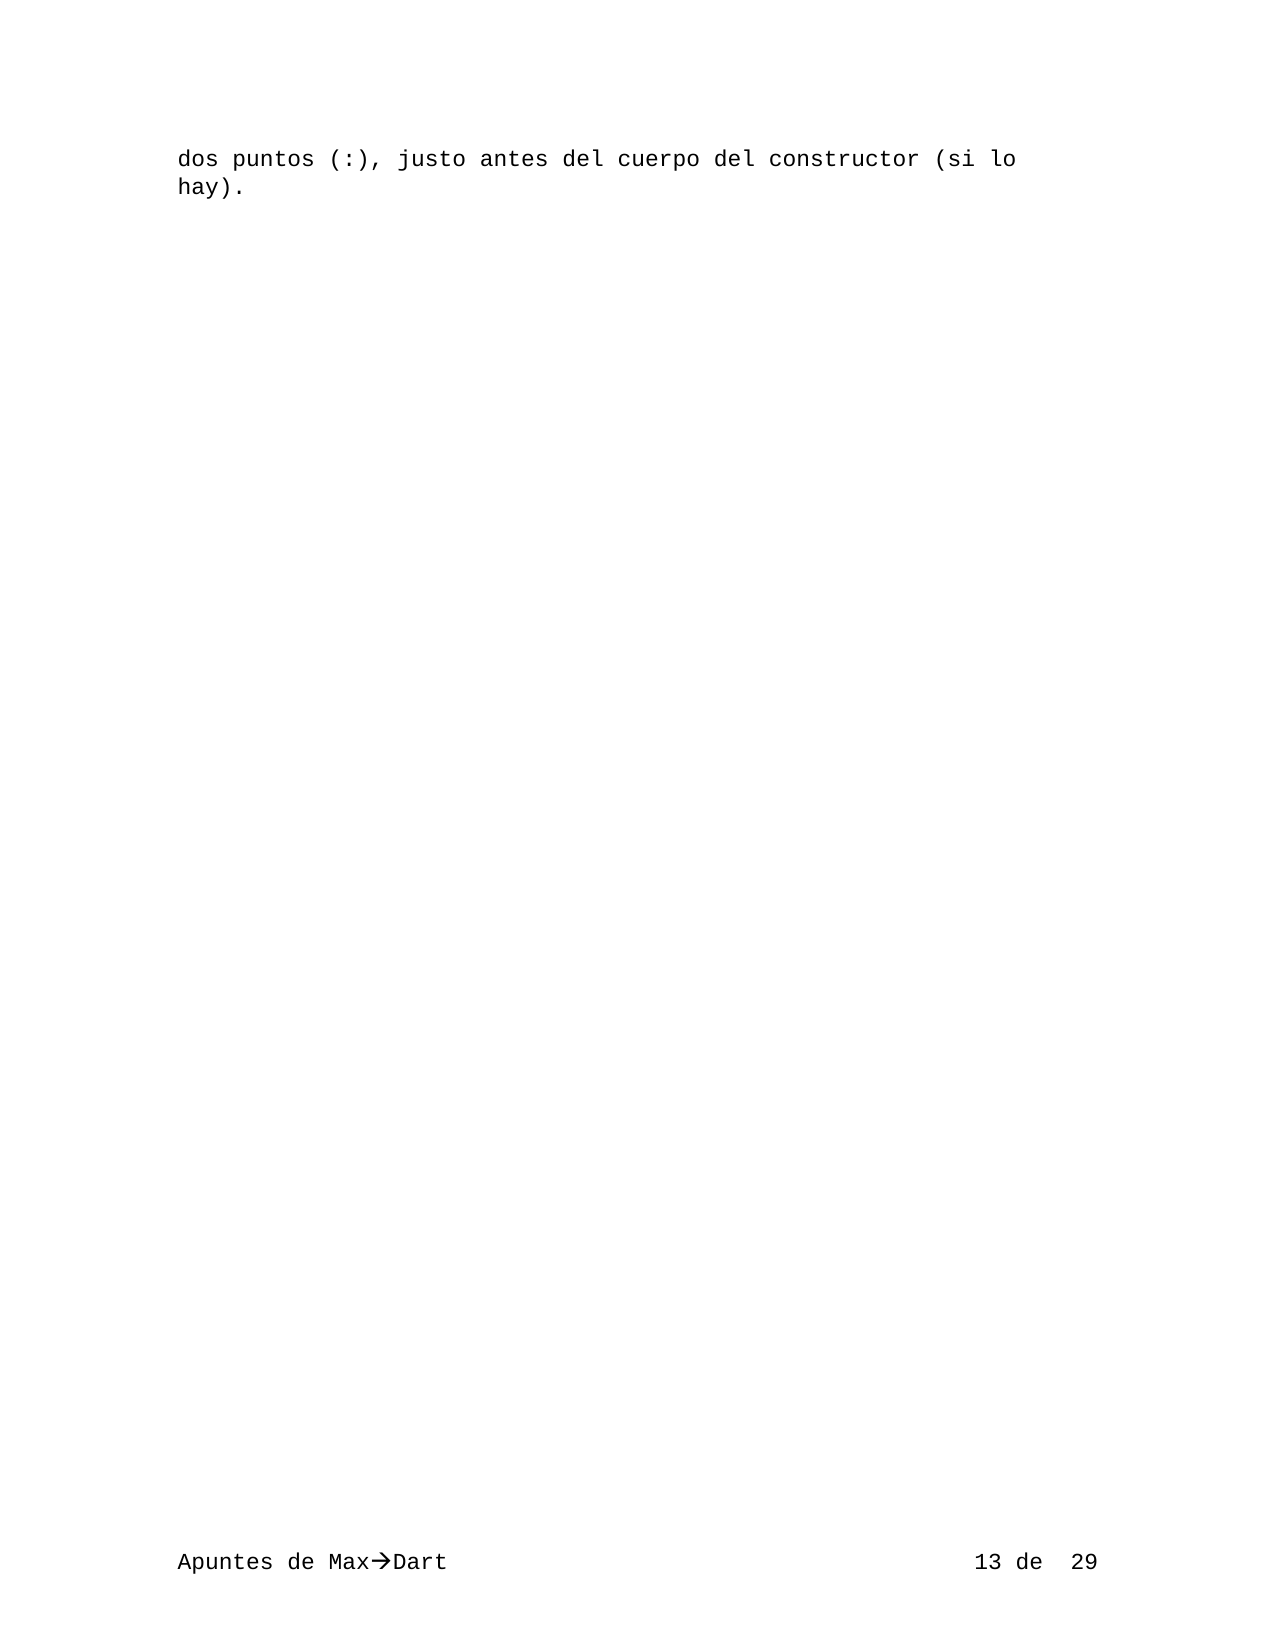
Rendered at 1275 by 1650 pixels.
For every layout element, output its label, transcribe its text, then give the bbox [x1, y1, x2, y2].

text dos puntos (:), justo antes del cuerpo del constructor (si lo hay). [177, 148, 1098, 201]
